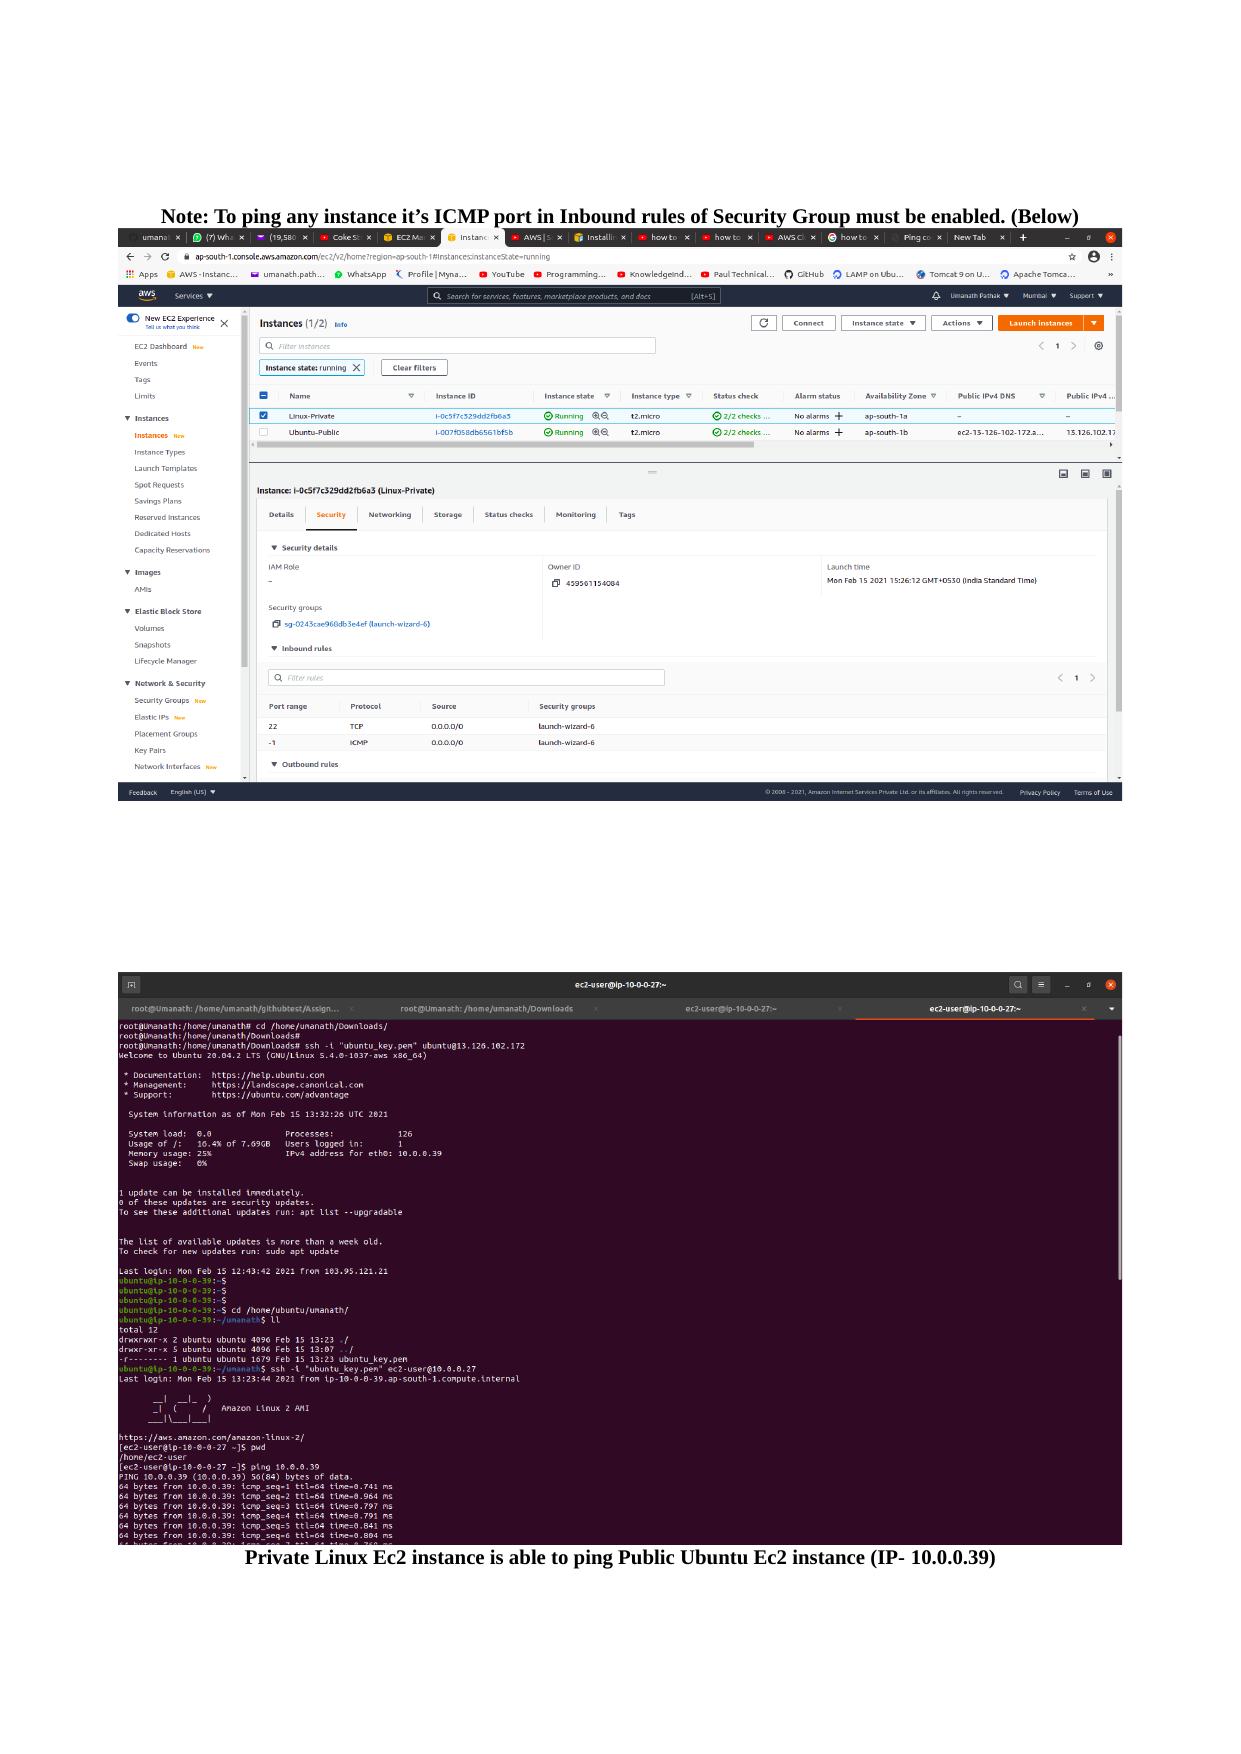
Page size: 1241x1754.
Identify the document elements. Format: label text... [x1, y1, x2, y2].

picture [118, 228, 1123, 801]
text Private Linux Ec2 instance is able to ping Public Ubuntu Ec2 instance (IP- 10.0.0.39) [118, 1545, 1122, 1569]
picture [118, 972, 1123, 1545]
text Note: To ping any instance it’s ICMP port in Inbound rules of Security Group must be enabled. (Below) [118, 204, 1122, 228]
